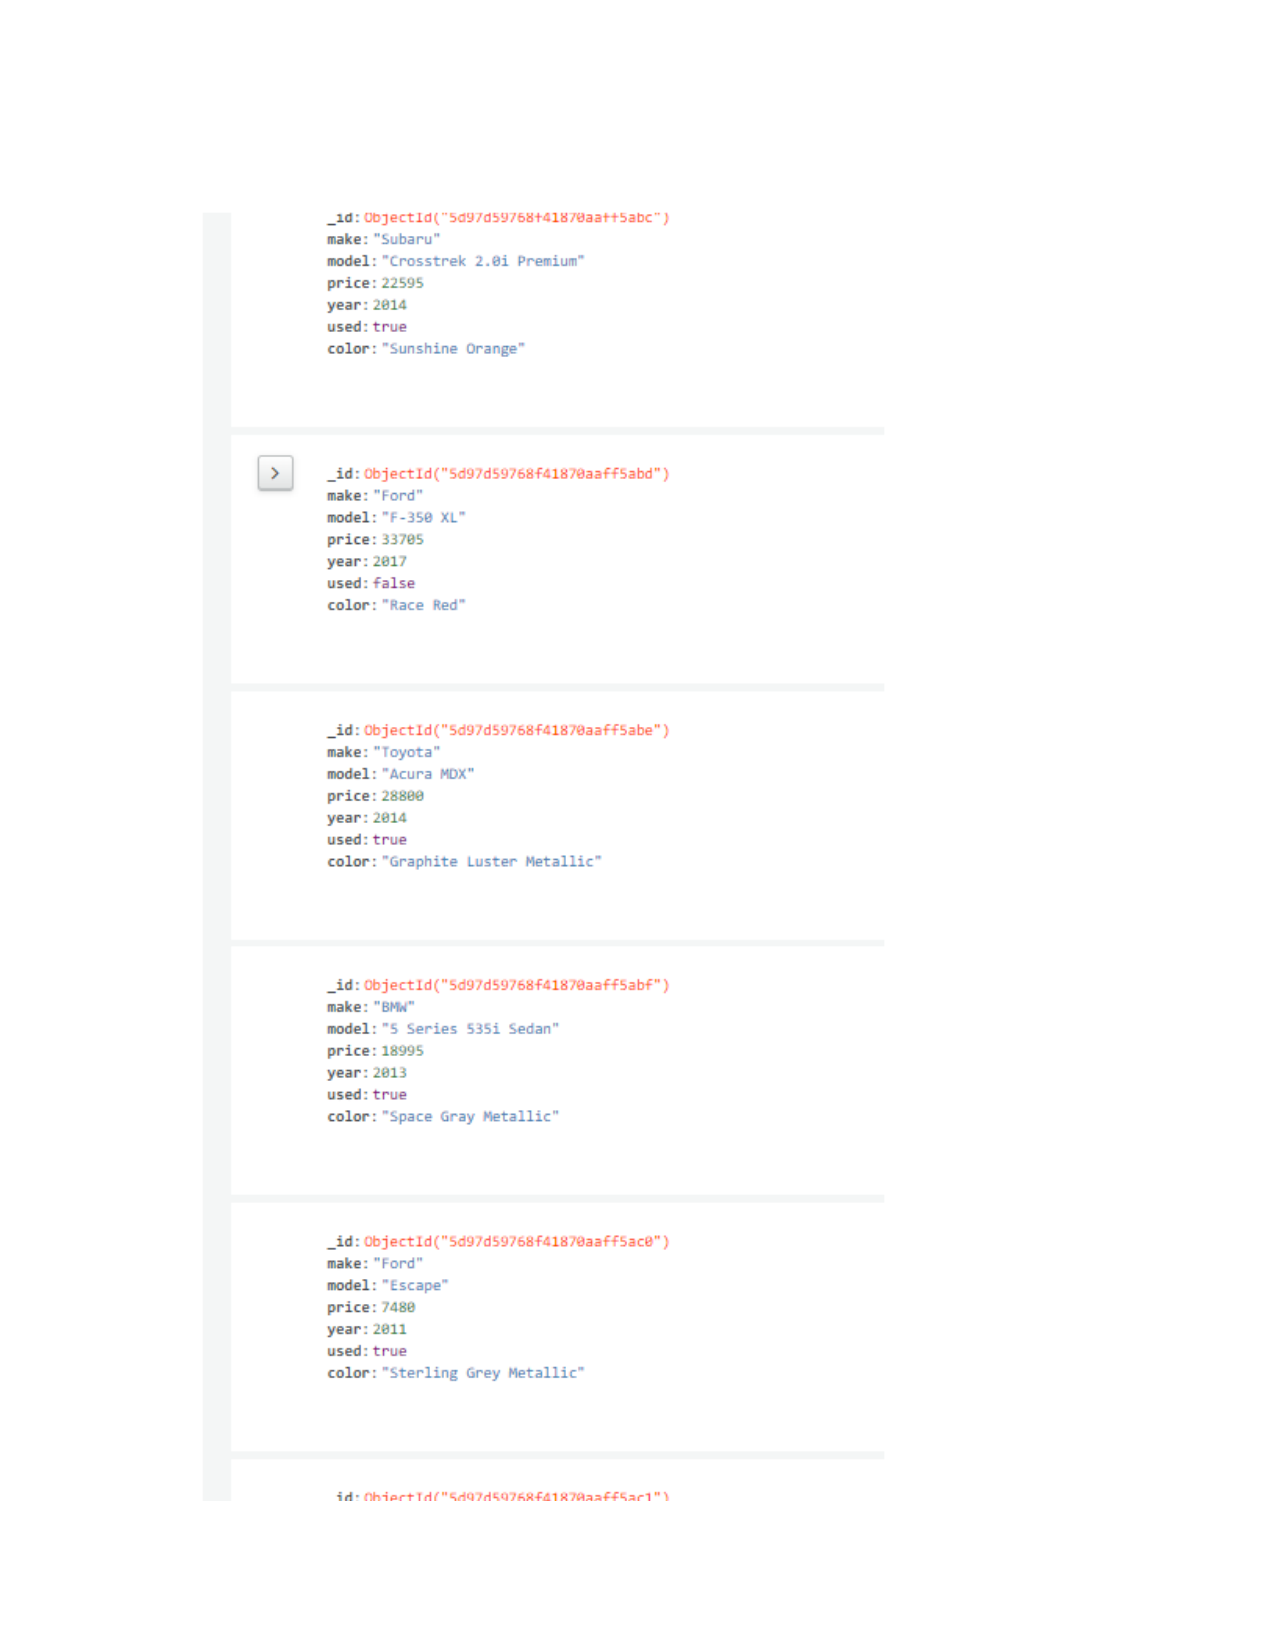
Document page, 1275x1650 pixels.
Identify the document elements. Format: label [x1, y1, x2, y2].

picture [150, 150, 885, 1501]
